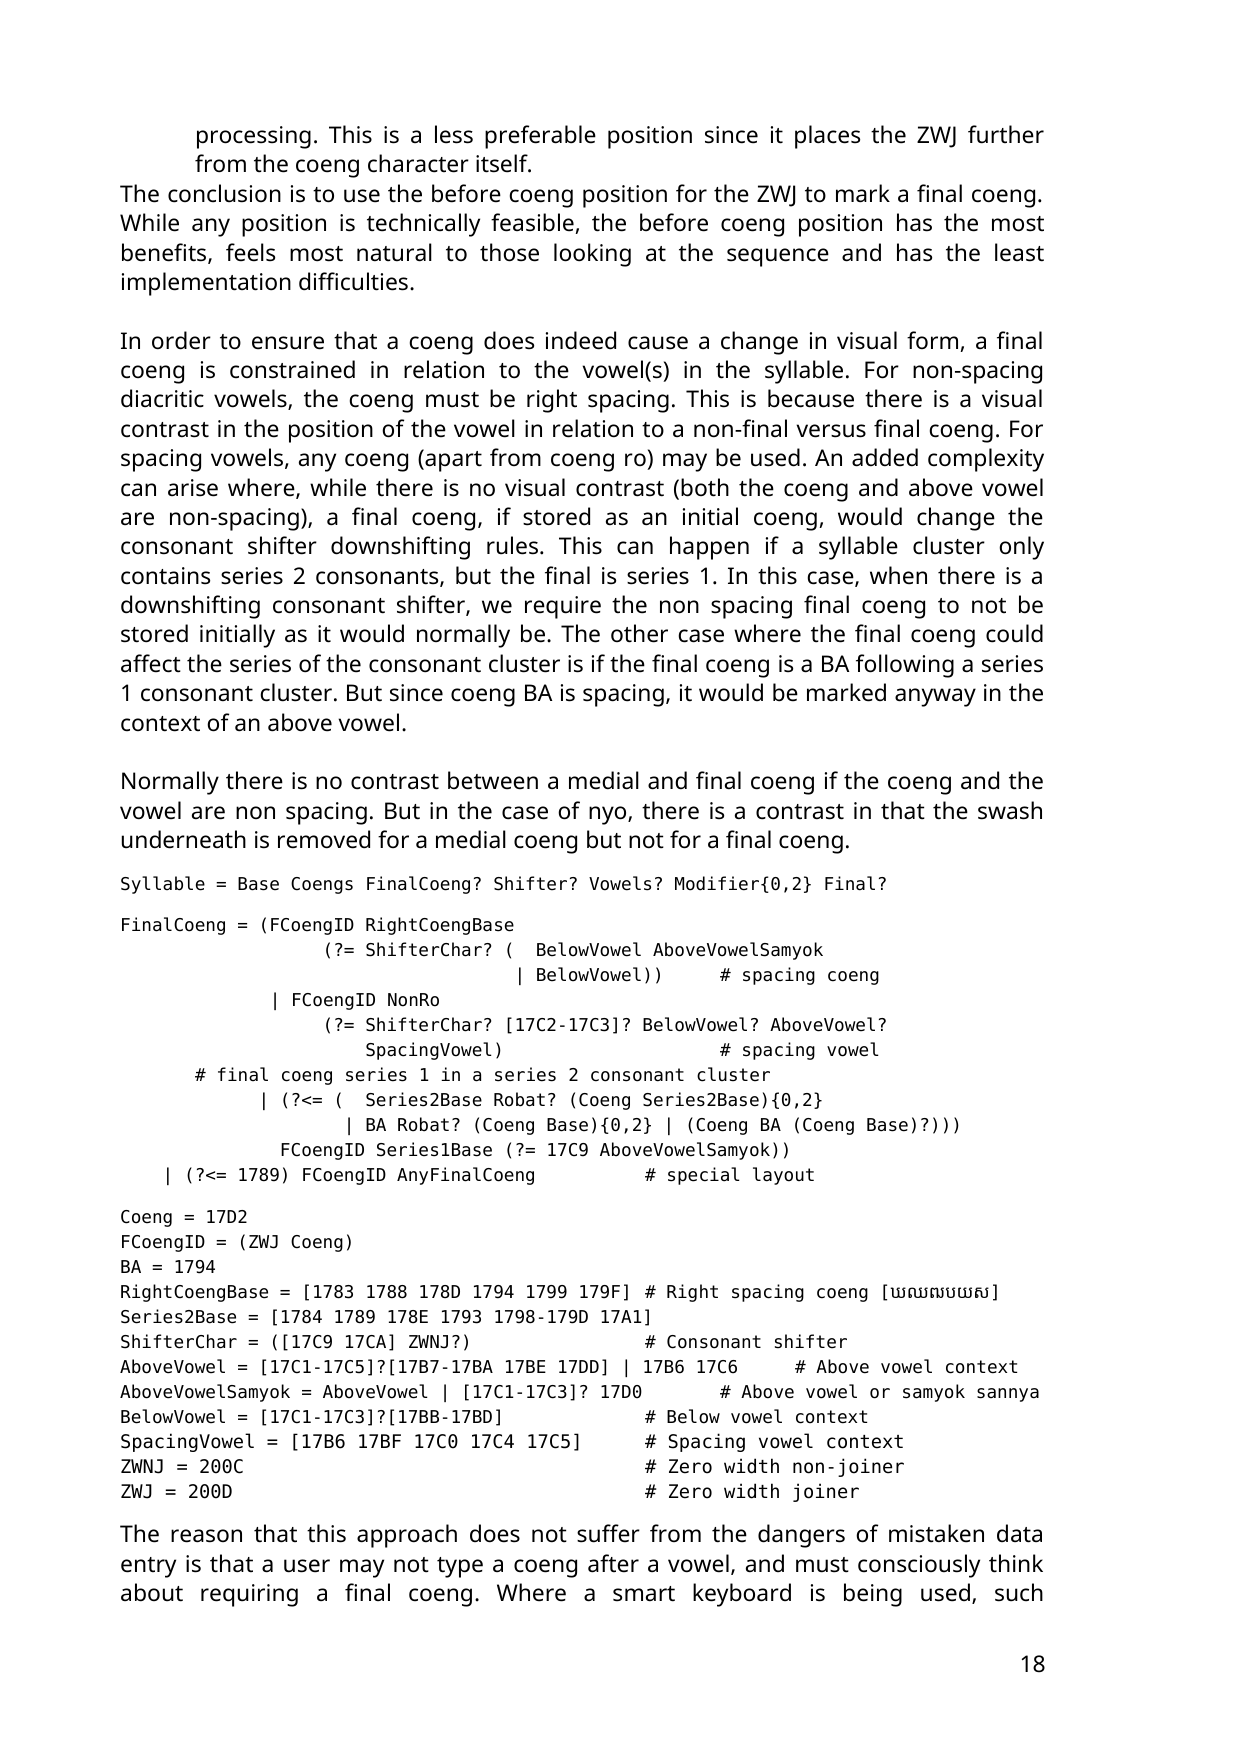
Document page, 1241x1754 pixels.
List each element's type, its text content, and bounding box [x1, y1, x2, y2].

text The conclusion is to use the before coeng position for the ZWJ to mark a final coeng. While any position is technically feasible, the before coeng position has the most benefits, feels most natural to those looking at the sequence and has the least implementation difficulties. [120, 179, 1046, 296]
list processing. This is a less preferable position since it places the ZWJ further from the coeng character itself. [157, 120, 1046, 179]
text Coeng = 17D2 FCoengID = (ZWJ Coeng) BA = 1794 RightCoengBase = [1783 1788 178D 1794 1799 179F] # Right spacing coeng [ឃឈឍបយស] Series2Base = [1784 1789 178E 1793 1798-179D 17A1] ShifterChar = ([17C9 17CA] ZWNJ?) # Consonant shifter AboveVowel = [17C1-17C5]?[17B7-17BA 17BE 17DD] | 17B6 17C6 # Above vowel context AboveVowelSamyok = AboveVowel | [17C1-17C3]? 17D0 # Above vowel or samyok sannya BelowVowel = [17C1-17C3]?[17BB-17BD] # Below vowel context SpacingVowel = [17B6 17BF 17C0 17C4 17C5] # Spacing vowel context ZWNJ = 200C # Zero width non-joiner ZWJ = 200D # Zero width joiner [120, 1203, 1046, 1503]
text In order to ensure that a coeng does indeed cause a change in visual form, a final coeng is constrained in relation to the vowel(s) in the syllable. For non-spacing diacritic vowels, the coeng must be right spacing. This is because there is a visual contrast in the position of the vowel in relation to a non-final versus final coeng. For spacing vowels, any coeng (apart from coeng ro) may be used. An added complexity can arise where, while there is no visual contrast (both the coeng and above vowel are non-spacing), a final coeng, if stored as an initial coeng, would change the consonant shifter downshifting rules. This can happen if a syllable cluster only contains series 2 consonants, but the final is series 1. In this case, when there is a downshifting consonant shifter, we require the non spacing final coeng to not be stored initially as it would normally be. The other case where the final coeng could affect the series of the consonant cluster is if the final coeng is a BA following a series 1 consonant cluster. But since coeng BA is spacing, it would be marked anyway in the context of an above vowel. [120, 326, 1046, 737]
text Syllable = Base Coengs FinalCoeng? Shifter? Vowels? Modifier{0,2} Final? [120, 871, 1046, 896]
text Normally there is no contrast between a medial and final coeng if the coeng and the vowel are non spacing. But in the case of nyo, there is a contrast in that the swash underneath is removed for a medial coeng but not for a final coeng. [120, 766, 1046, 854]
text FinalCoeng = (FCoengID RightCoengBase (?= ShifterChar? ( BelowVowel AboveVowelSamyok | BelowVowel)) # spacing coeng | FCoengID NonRo (?= ShifterChar? [17C2-17C3]? BelowVowel? AboveVowel? SpacingVowel) # spacing vowel # final coeng series 1 in a series 2 consonant cluster | (?<= ( Series2Base Robat? (Coeng Series2Base){0,2} | BA Robat? (Coeng Base){0,2} | (Coeng BA (Coeng Base)?))) FCoengID Series1Base (?= 17C9 AboveVowelSamyok)) | (?<= 1789) FCoengID AnyFinalCoeng # special layout [120, 912, 1046, 1187]
text The reason that this approach does not suffer from the dangers of mistaken data entry is that a user may not type a coeng after a vowel, and must consciously think about requiring a final coeng. Where a smart keyboard is being used, such [120, 1519, 1046, 1607]
